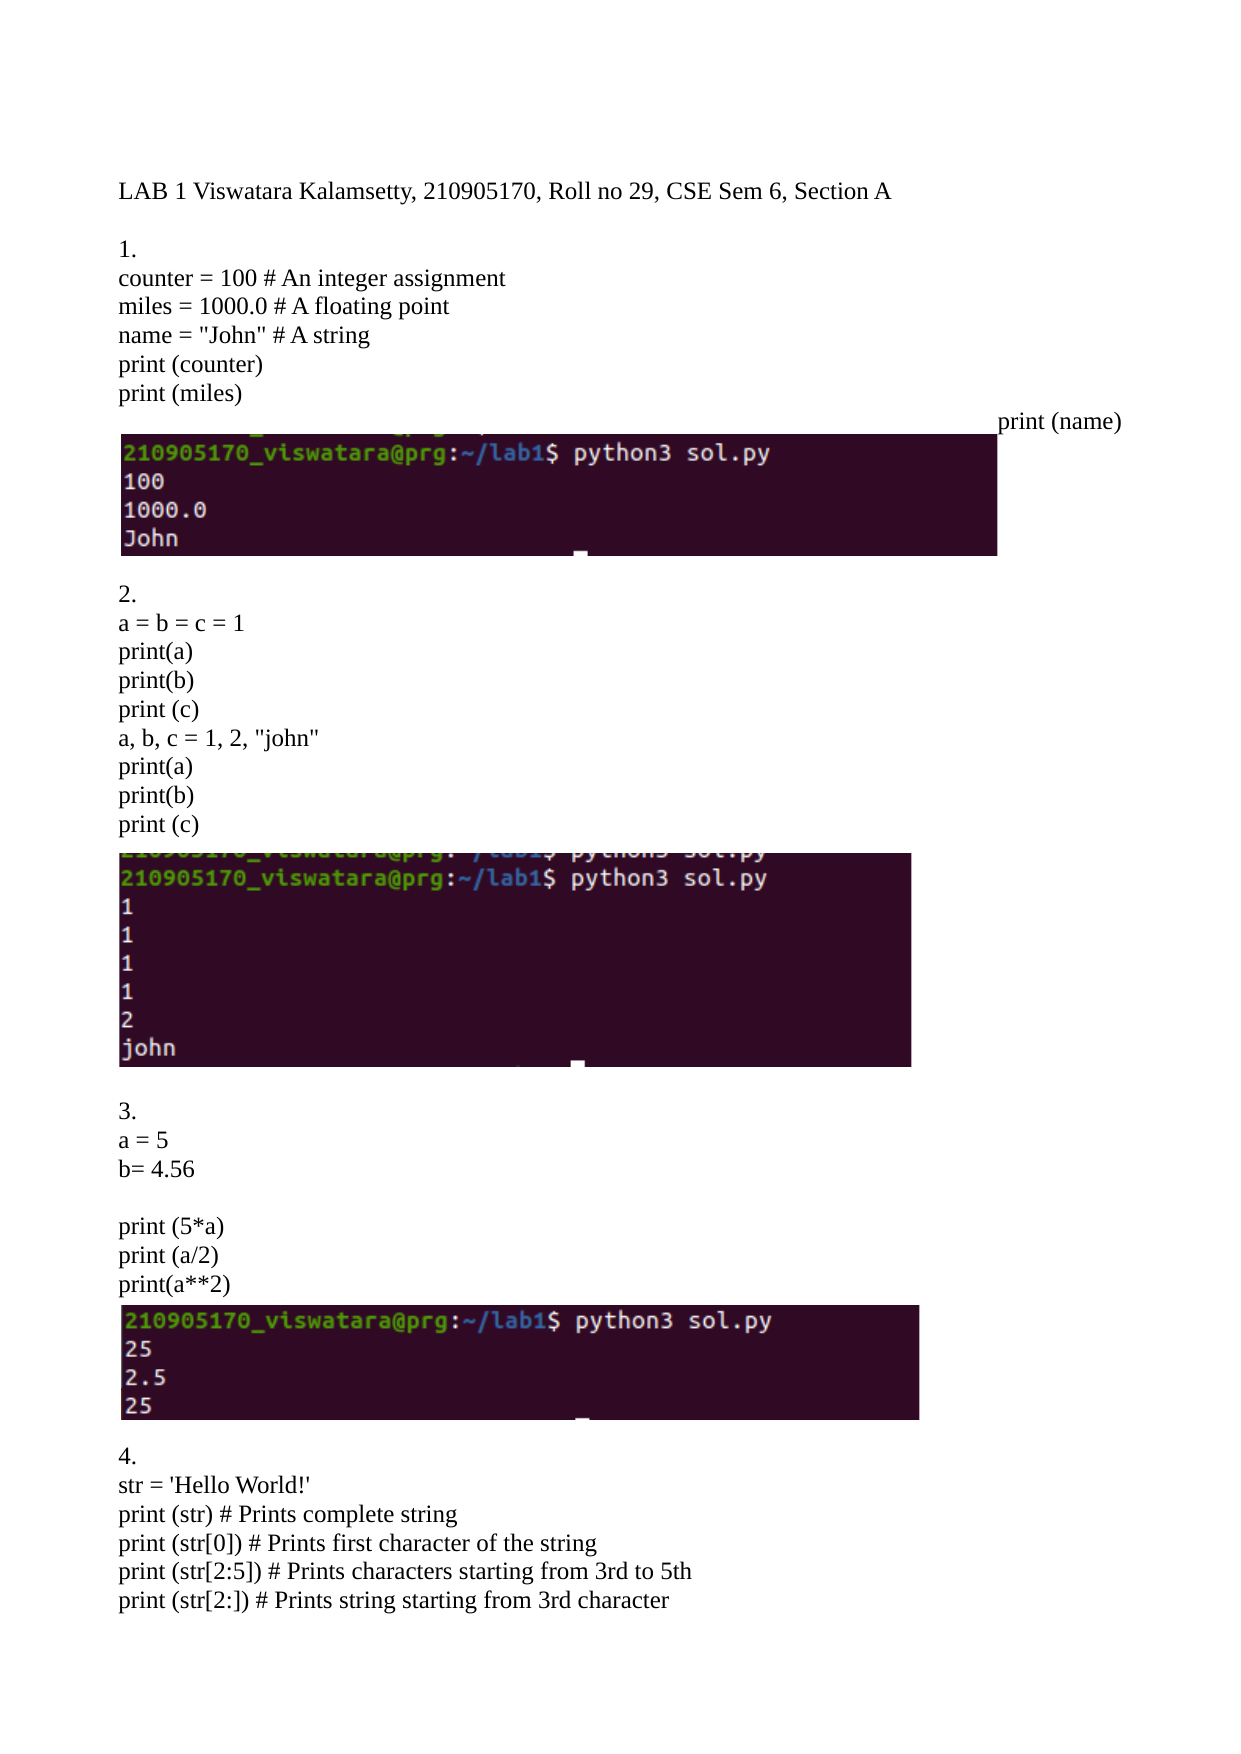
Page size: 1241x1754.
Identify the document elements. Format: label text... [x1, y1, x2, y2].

text 2. [118, 579, 1122, 608]
text a = 5 [118, 1125, 1122, 1154]
text print(a**2) [118, 1269, 1122, 1298]
text print (str[0]) # Prints first character of the string [118, 1528, 1122, 1556]
text 3. [118, 1096, 1122, 1125]
text counter = 100 # An integer assignment [118, 263, 1122, 291]
text print (c) [118, 694, 1122, 723]
text LAB 1 Viswatara Kalamsetty, 210905170, Roll no 29, CSE Sem 6, Section A [118, 176, 1122, 205]
text print (str[2:]) # Prints string starting from 3rd character [118, 1585, 1122, 1614]
text a, b, c = 1, 2, "john" [118, 723, 1122, 751]
text print (name) [118, 406, 1122, 435]
picture [121, 1305, 920, 1420]
text str = 'Hello World!' [118, 1470, 1122, 1499]
text print(a) [118, 751, 1122, 780]
text print (counter) [118, 349, 1122, 378]
text print (5*a) [118, 1211, 1122, 1240]
text print (str) # Prints complete string [118, 1499, 1122, 1528]
text print (c) [118, 809, 1122, 838]
text print (miles) [118, 378, 1122, 406]
text name = "John" # A string [118, 320, 1122, 349]
text b= 4.56 [118, 1154, 1122, 1183]
text print(a) [118, 636, 1122, 665]
picture [119, 853, 912, 1067]
text miles = 1000.0 # A floating point [118, 291, 1122, 320]
text 4. [118, 1441, 1122, 1470]
text print(b) [118, 665, 1122, 694]
picture [121, 434, 998, 556]
text 1. [118, 234, 1122, 263]
text print (str[2:5]) # Prints characters starting from 3rd to 5th [118, 1556, 1122, 1585]
text print (a/2) [118, 1240, 1122, 1269]
text print(b) [118, 780, 1122, 809]
text a = b = c = 1 [118, 608, 1122, 636]
